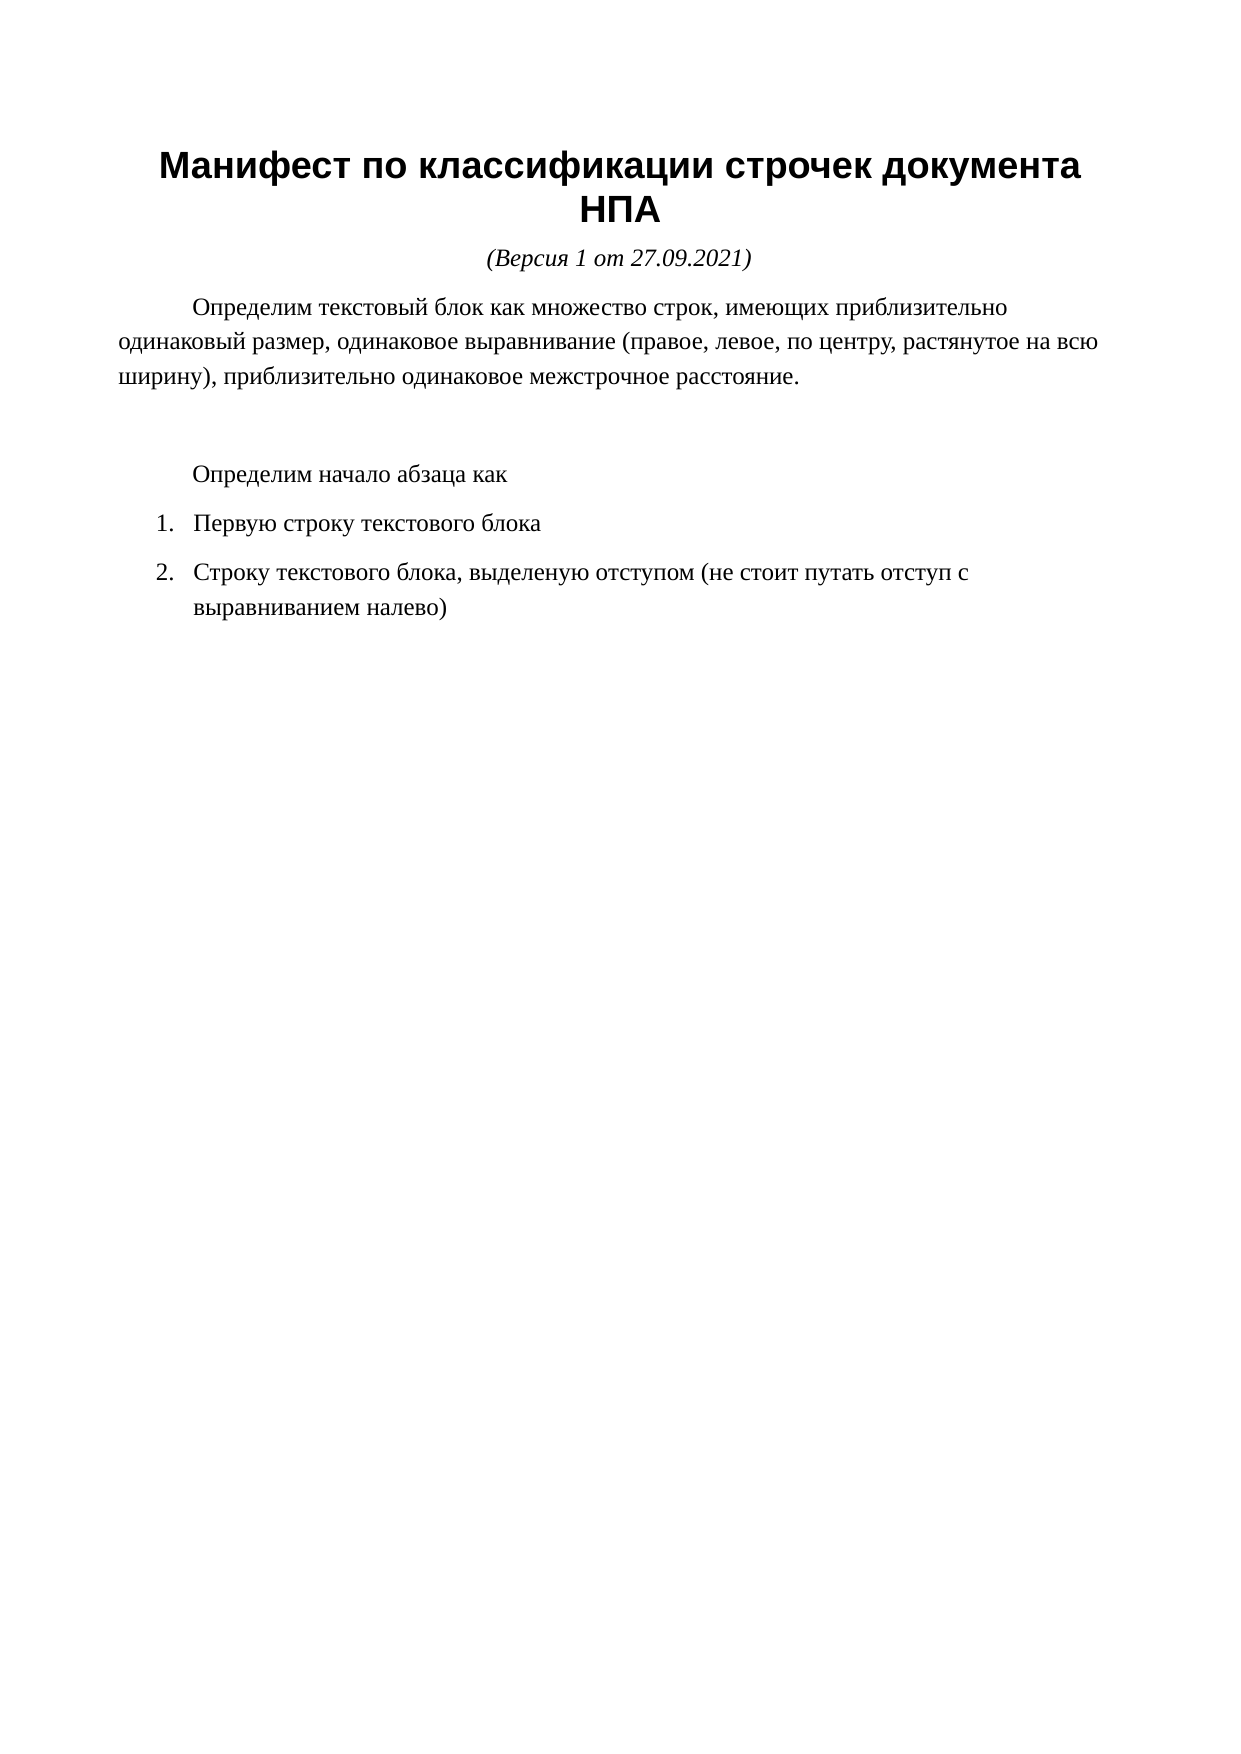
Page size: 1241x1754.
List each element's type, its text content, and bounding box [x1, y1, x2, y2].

list Первую строку текстового блока [156, 508, 1122, 537]
text Определим текстовый блок как множество строк, имеющих приблизительно одинаковый размер, одинаковое выравнивание (правое, левое, по центру, растянутое на всю ширину), приблизительно одинаковое межстрочное расстояние. [118, 292, 1122, 390]
text (Версия 1 от 27.09.2021) [118, 243, 1122, 272]
subtitle Манифест по классификации строчек документа НПА [118, 143, 1122, 230]
list Строку текстового блока, выделеную отступом (не стоит путать отступ с выравниванием налево) [156, 557, 1122, 620]
text Определим начало абзаца как [118, 459, 1122, 488]
